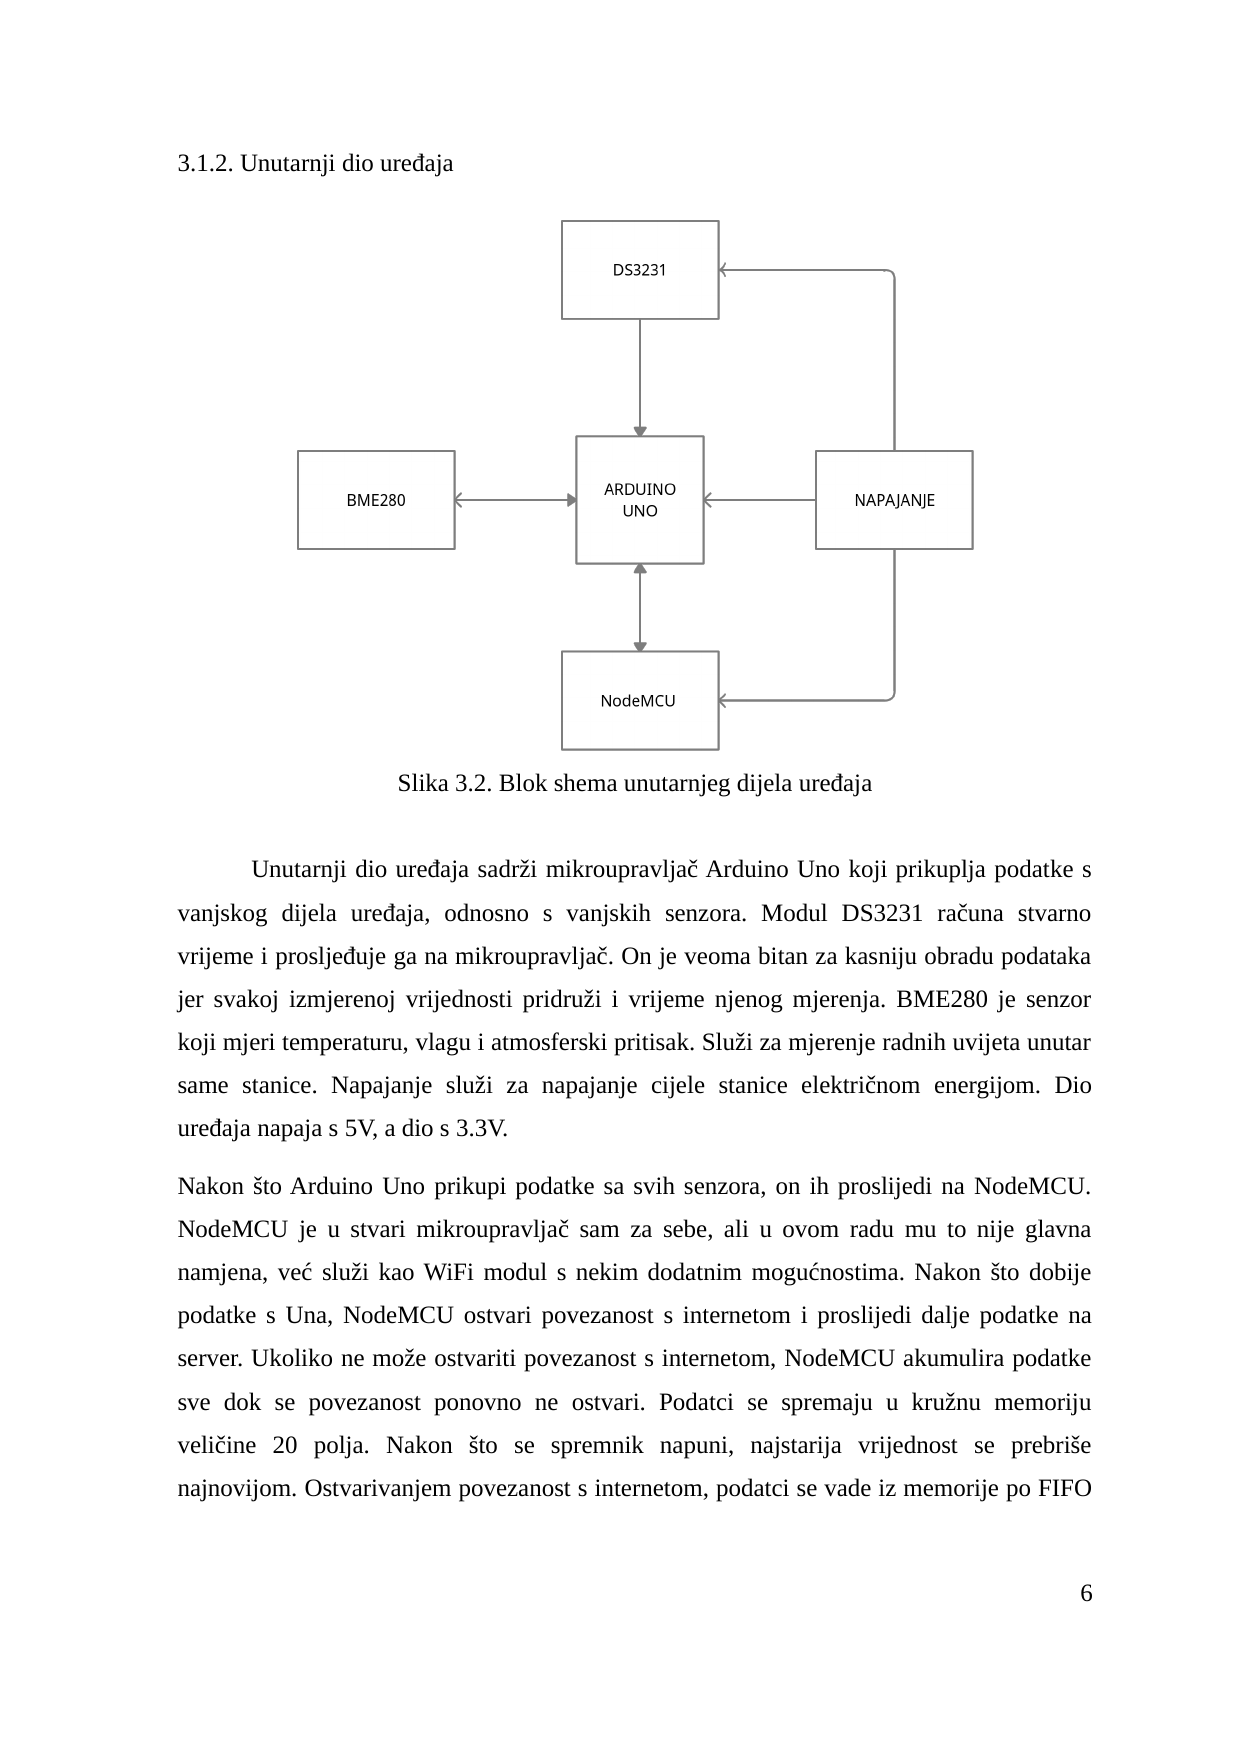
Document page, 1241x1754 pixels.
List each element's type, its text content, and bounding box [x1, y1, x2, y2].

text Nakon što Arduino Uno prikupi podatke sa svih senzora, on ih proslijedi na NodeMCU. NodeMCU je u stvari mikroupravljač sam za sebe, ali u ovom radu mu to nije glavna namjena, već služi kao WiFi modul s nekim dodatnim mogućnostima. Nakon što dobije podatke s Una, NodeMCU ostvari povezanost s internetom i proslijedi dalje podatke na server. Ukoliko ne može ostvariti povezanost s internetom, NodeMCU akumulira podatke sve dok se povezanost ponovno ne ostvari. Podatci se spremaju u kružnu memoriju veličine 20 polja. Nakon što se spremnik napuni, najstarija vrijednost se prebriše najnovijom. Ostvarivanjem povezanost s internetom, podatci se vade iz memorije po FIFO [177, 1171, 1093, 1502]
subtitle 3.1.2. Unutarnji dio uređaja [177, 148, 1093, 176]
text Unutarnji dio uređaja sadrži mikroupravljač Arduino Uno koji prikuplja podatke s vanjskog dijela uređaja, odnosno s vanjskih senzora. Modul DS3231 računa stvarno vrijeme i prosljeđuje ga na mikroupravljač. On je veoma bitan za kasniju obradu podataka jer svakoj izmjerenoj vrijednosti pridruži i vrijeme njenog mjerenja. BME280 je senzor koji mjeri temperaturu, vlagu i atmosferski pritisak. Služi za mjerenje radnih uvijeta unutar same stanice. Napajanje služi za napajanje cijele stanice električnom energijom. Dio uređaja napaja s 5V, a dio s 3.3V. [177, 189, 1093, 1142]
text Slika 3.2. Blok shema unutarnjeg dijela uređaja [278, 769, 992, 797]
picture [278, 201, 992, 769]
